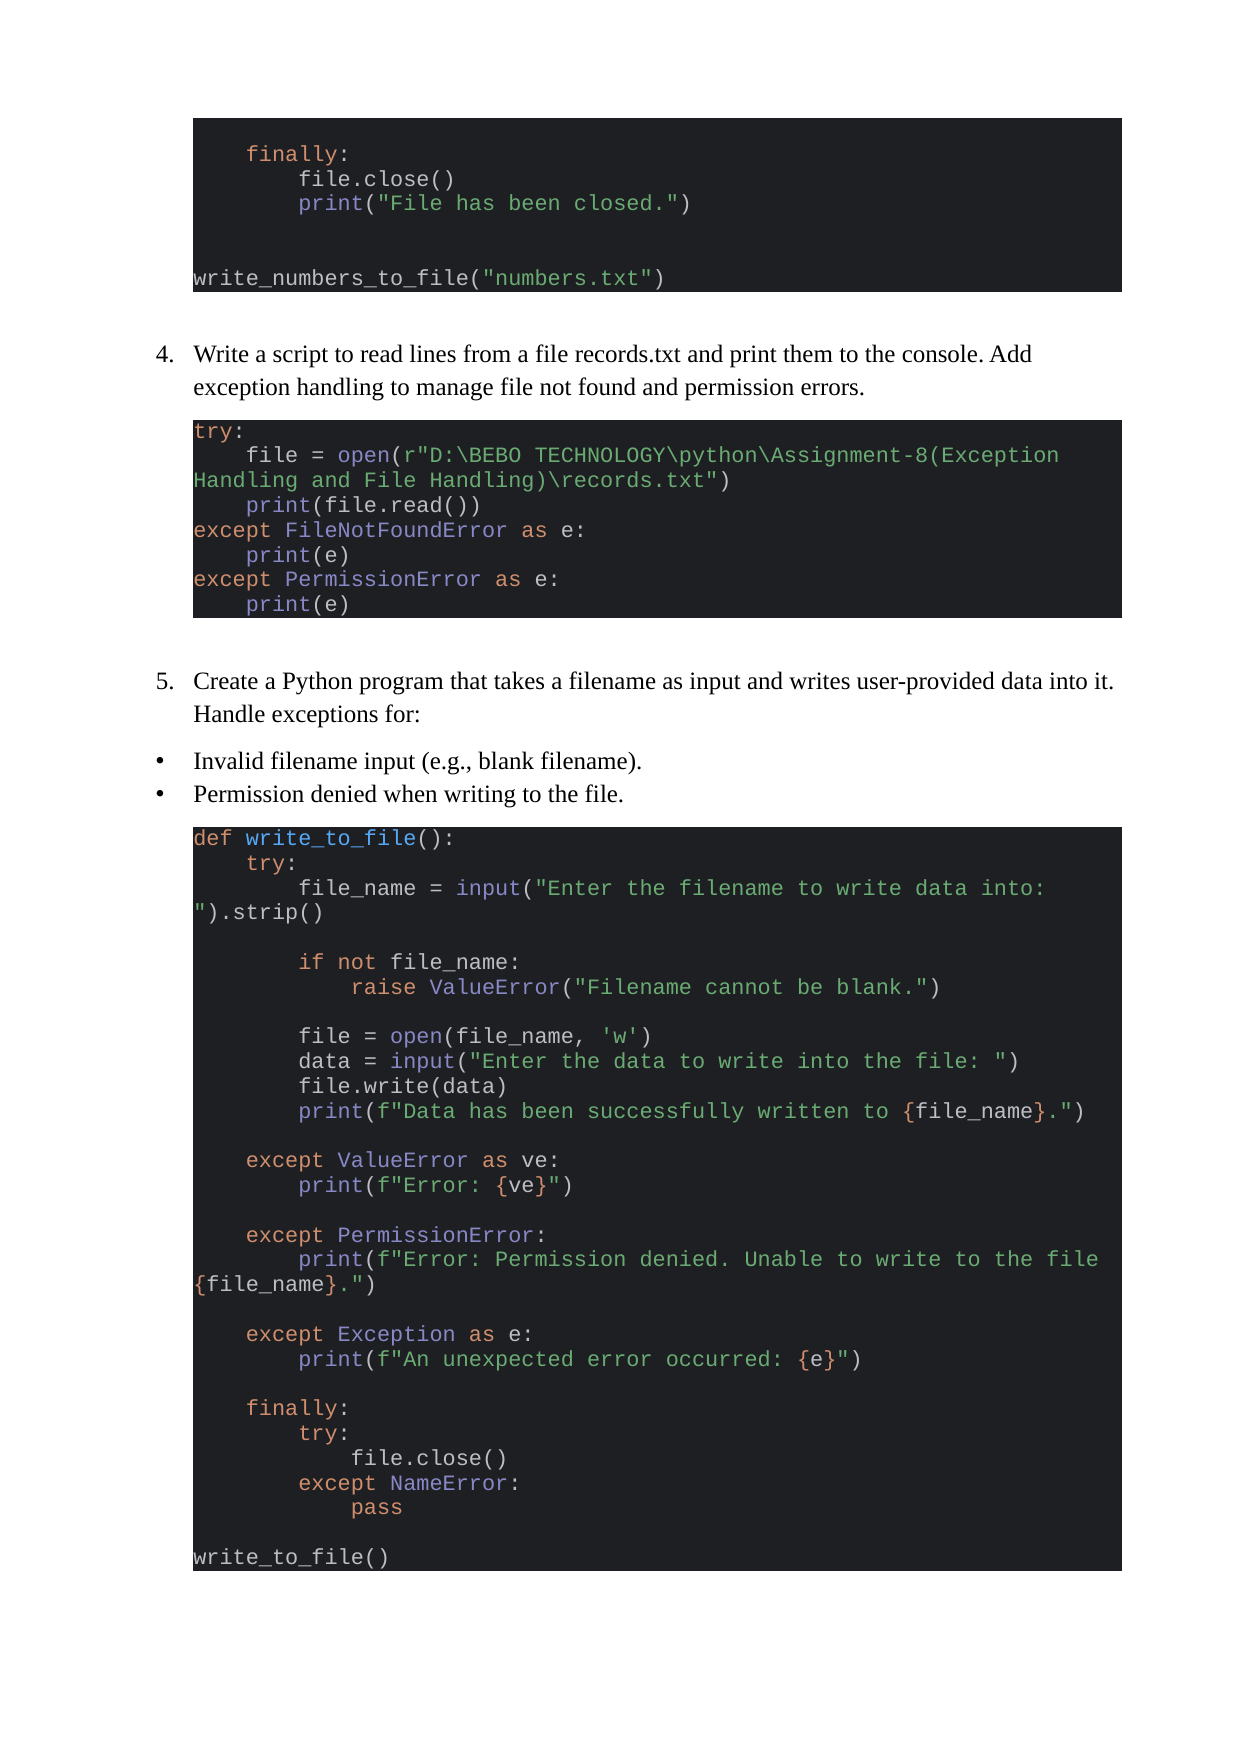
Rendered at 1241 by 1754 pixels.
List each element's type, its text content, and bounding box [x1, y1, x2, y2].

text try: file = open(r"D:\BEBO TECHNOLOGY\python\Assignment-8(Exception Handling and File Handling)\records.txt") print(file.read()) except FileNotFoundError as e: print(e) except PermissionError as e: print(e) [193, 420, 1122, 618]
text finally: file.close() print("File has been closed.") write_numbers_to_file("numbers.txt") [193, 118, 1122, 292]
list Invalid filename input (e.g., blank filename). [156, 746, 1122, 775]
text def write_to_file(): try: file_name = input("Enter the filename to write data into: ").strip() if not file_name: raise ValueError("Filename cannot be blank.") file = open(file_name, 'w') data = input("Enter the data to write into the file: ") file.write(data) print(f"Data has been successfully written to {file_name}.") except ValueError as ve: print(f"Error: {ve}") except PermissionError: print(f"Error: Permission denied. Unable to write to the file {file_name}.") except Exception as e: print(f"An unexpected error occurred: {e}") finally: try: file.close() except NameError: pass write_to_file() [193, 827, 1122, 1571]
list Permission denied when writing to the file. [156, 779, 1122, 808]
list Write a script to read lines from a file records.txt and print them to the console. Add exception handling to manage file not found and permission errors. [156, 339, 1122, 401]
list Create a Python program that takes a filename as input and writes user-provided data into it. Handle exceptions for: [156, 666, 1122, 728]
